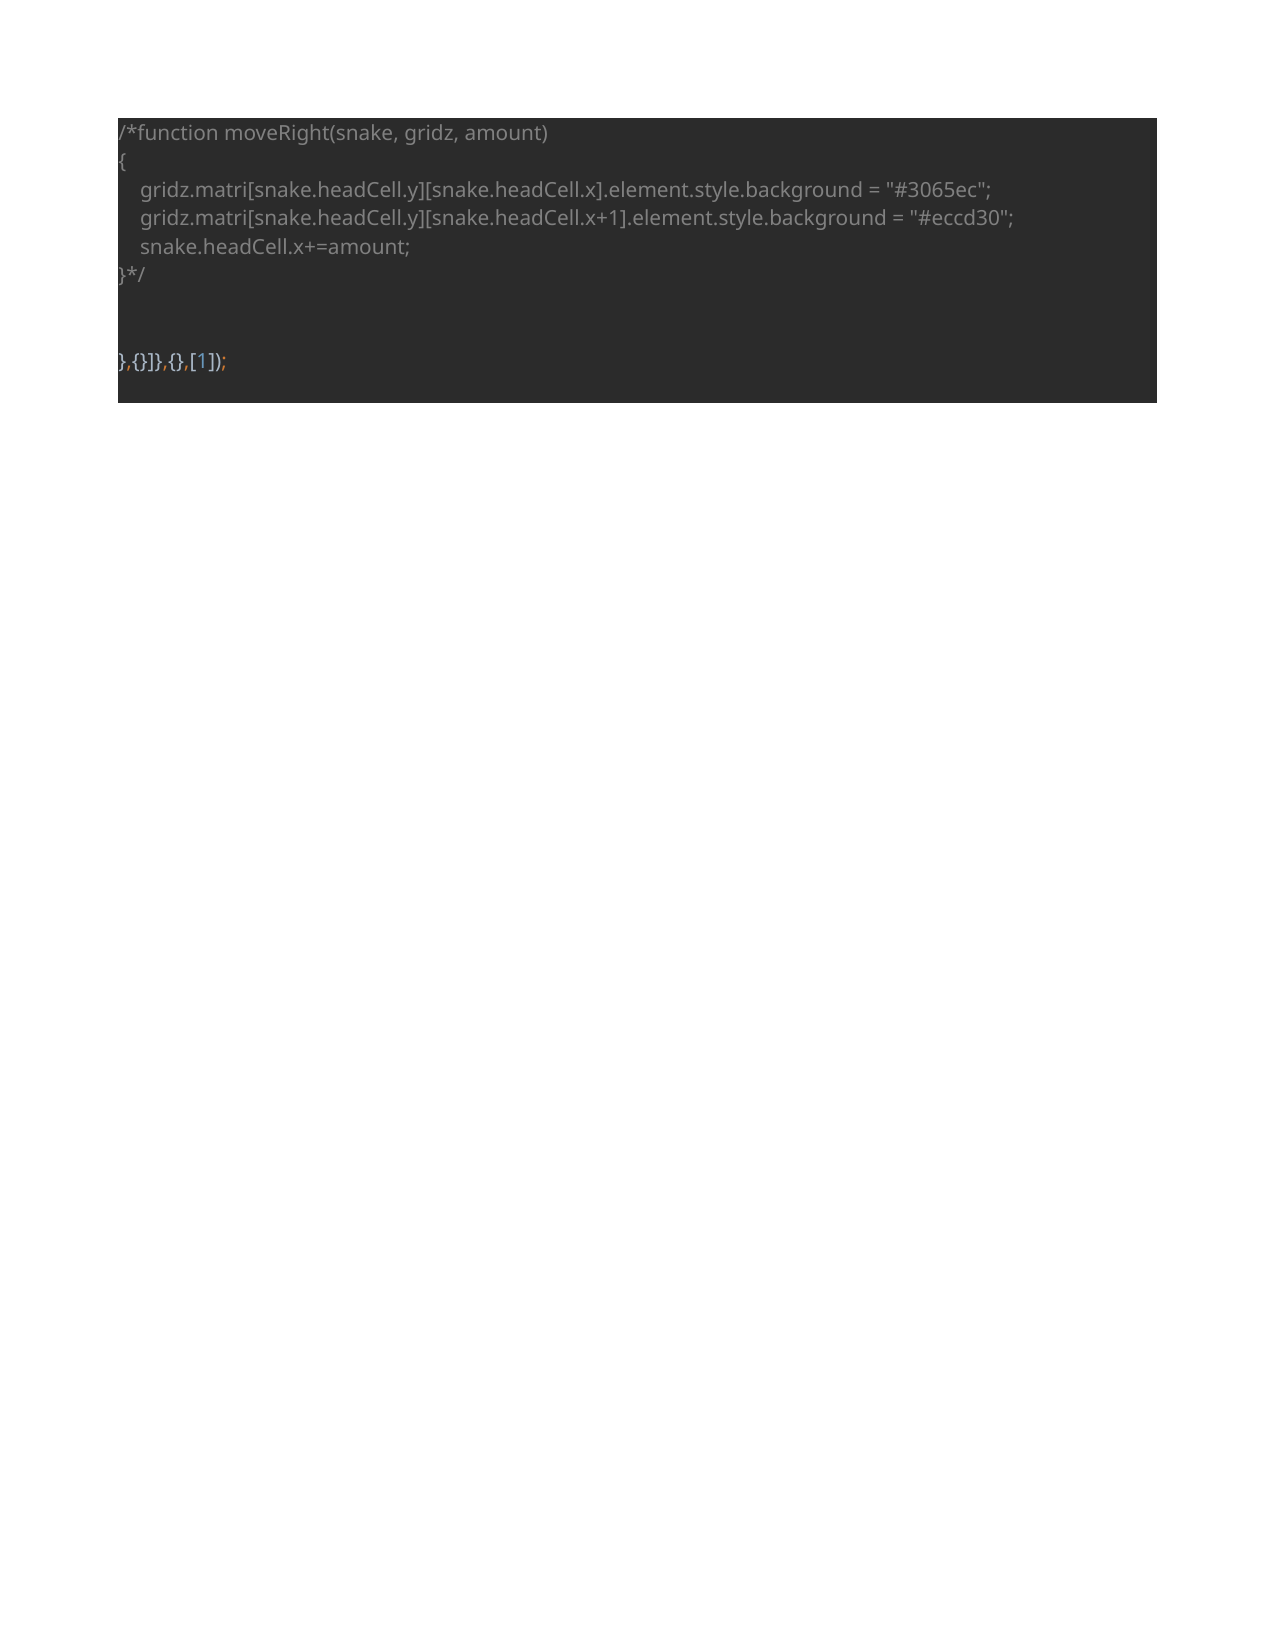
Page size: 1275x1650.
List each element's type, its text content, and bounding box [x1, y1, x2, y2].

text /*function moveRight(snake, gridz, amount) { gridz.matri[snake.headCell.y][snake.headCell.x].element.style.background = "#3065ec"; gridz.matri[snake.headCell.y][snake.headCell.x+1].element.style.background = "#eccd30"; snake.headCell.x+=amount; }*/ },{}]},{},[1]); [118, 118, 1157, 403]
